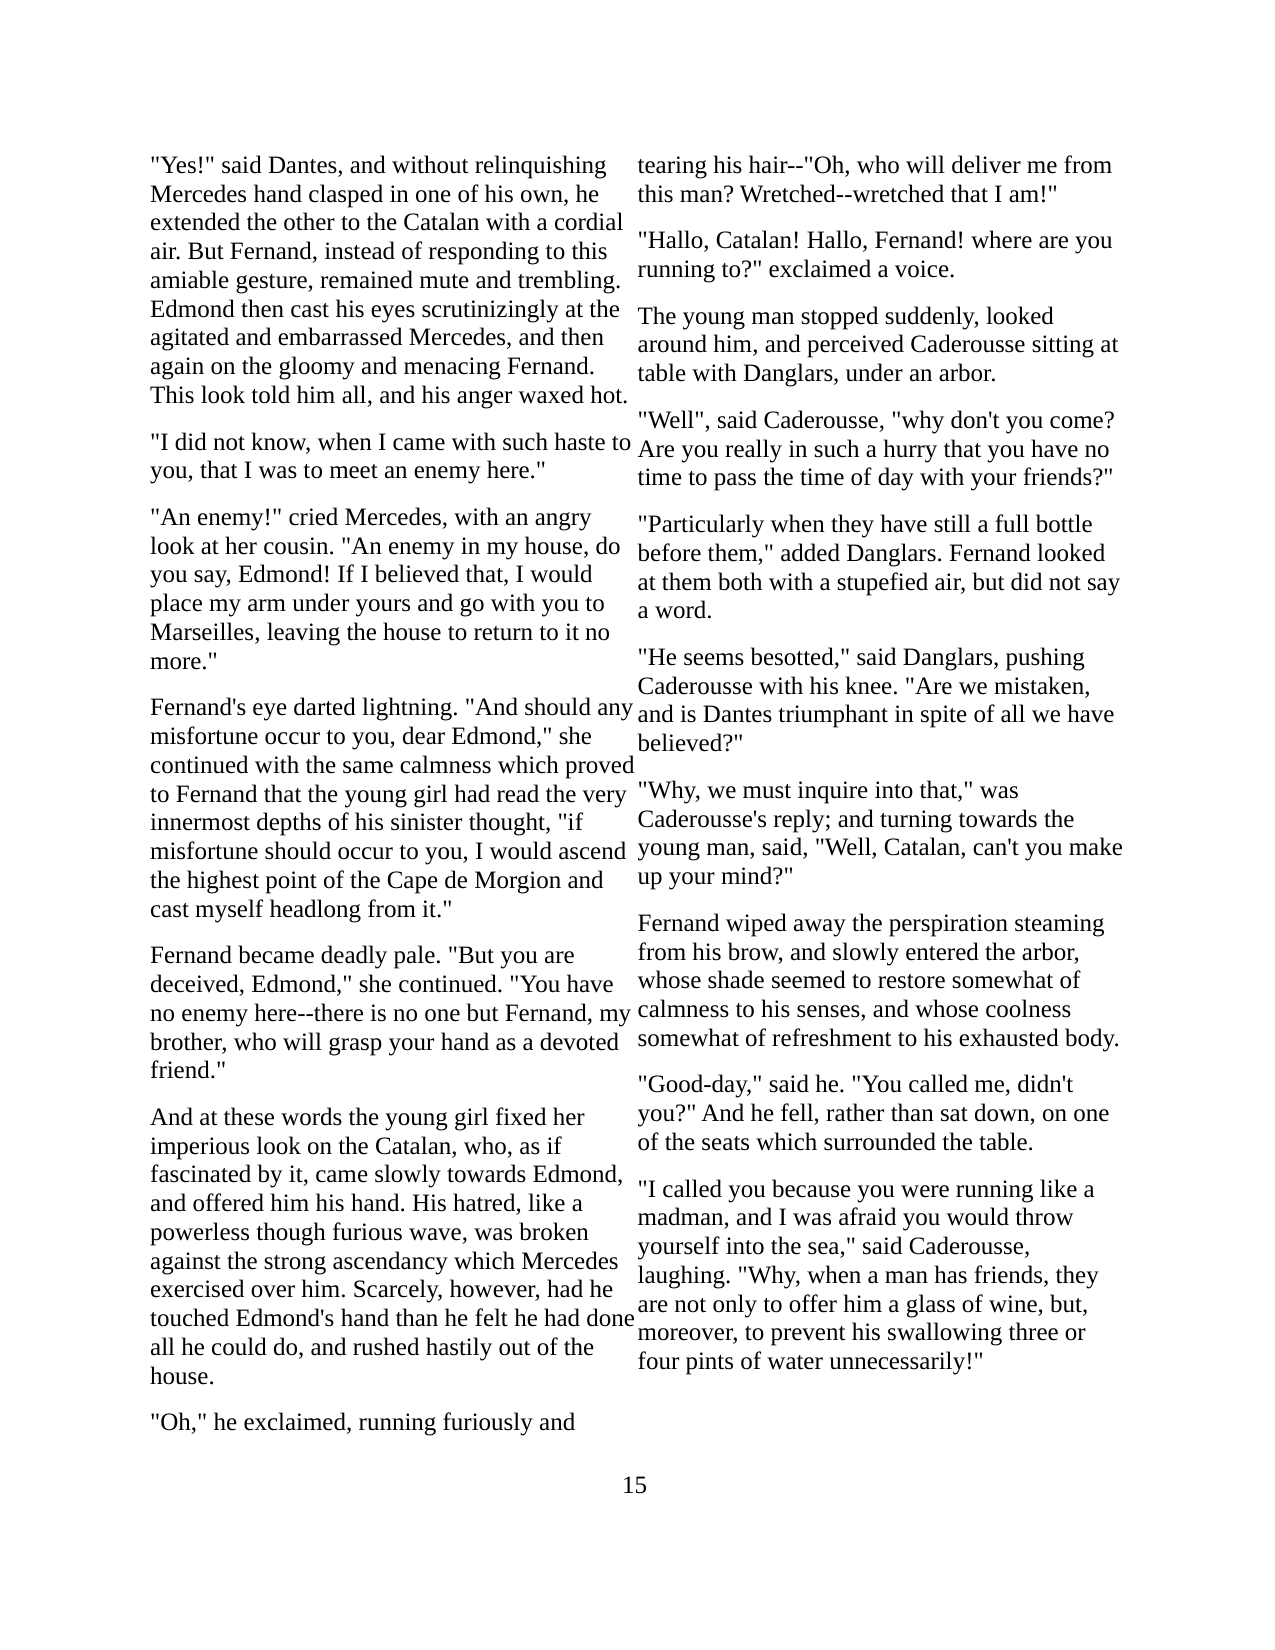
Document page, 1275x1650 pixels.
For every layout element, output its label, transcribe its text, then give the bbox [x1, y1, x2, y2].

text "I called you because you were running like a madman, and I was afraid you would throw yourself into the sea," said Caderousse, laughing. "Why, when a man has friends, they are not only to offer him a glass of wine, but, moreover, to prevent his swallowing three or four pints of water unnecessarily!" [637, 1174, 1125, 1375]
text tearing his hair--"Oh, who will deliver me from this man? Wretched--wretched that I am!" [637, 150, 1125, 207]
text "Yes!" said Dantes, and without relinquishing Mercedes hand clasped in one of his own, he extended the other to the Catalan with a cordial air. But Fernand, instead of responding to this amiable gesture, remained mute and trembling. Edmond then cast his eyes scrutinizingly at the agitated and embarrassed Mercedes, and then again on the gloomy and menacing Fernand. This look told him all, and his anger waxed hot. [150, 150, 637, 409]
text "Particularly when they have still a full bottle before them," added Danglars. Fernand looked at them both with a stupefied air, but did not say a word. [637, 509, 1125, 624]
text "Why, we must inquire into that," was Caderousse's reply; and turning towards the young man, said, "Well, Catalan, can't you make up your mind?" [637, 775, 1125, 890]
text "He seems besotted," said Danglars, pushing Caderousse with his knee. "Are we mistaken, and is Dantes triumphant in spite of all we have believed?" [637, 642, 1125, 757]
text Fernand's eye darted lightning. "And should any misfortune occur to you, dear Edmond," she continued with the same calmness which proved to Fernand that the young girl had read the very innermost depths of his sinister thought, "if misfortune should occur to you, I would ascend the highest point of the Cape de Morgion and cast myself headlong from it." [150, 692, 637, 922]
text "Well", said Caderousse, "why don't you come? Are you really in such a hurry that you have no time to pass the time of day with your friends?" [637, 405, 1125, 491]
text "An enemy!" cried Mercedes, with an angry look at her cousin. "An enemy in my house, do you say, Edmond! If I believed that, I would place my arm under yours and go with you to Marseilles, leaving the house to return to it no more." [150, 502, 637, 674]
text "Oh," he exclaimed, running furiously and [150, 1407, 637, 1436]
text Fernand wiped away the perspiration steaming from his brow, and slowly entered the arbor, whose shade seemed to restore somewhat of calmness to his senses, and whose coolness somewhat of refreshment to his exhausted body. [637, 908, 1125, 1052]
text "Hallo, Catalan! Hallo, Fernand! where are you running to?" exclaimed a voice. [637, 225, 1125, 283]
text Fernand became deadly pale. "But you are deceived, Edmond," she continued. "You have no enemy here--there is no one but Fernand, my brother, who will grasp your hand as a devoted friend." [150, 940, 637, 1084]
text "Good-day," said he. "You called me, didn't you?" And he fell, rather than sat down, on one of the seats which surrounded the table. [637, 1069, 1125, 1156]
text The young man stopped suddenly, looked around him, and perceived Caderousse sitting at table with Danglars, under an arbor. [637, 301, 1125, 387]
text And at these words the young girl fixed her imperious look on the Catalan, who, as if fascinated by it, came slowly towards Edmond, and offered him his hand. His hatred, like a powerless though furious wave, was broken against the strong ascendancy which Mercedes exercised over him. Scarcely, however, had he touched Edmond's hand than he felt he had done all he could do, and rushed hastily out of the house. [150, 1102, 637, 1389]
text "I did not know, when I came with such haste to you, that I was to meet an enemy here." [150, 427, 637, 484]
